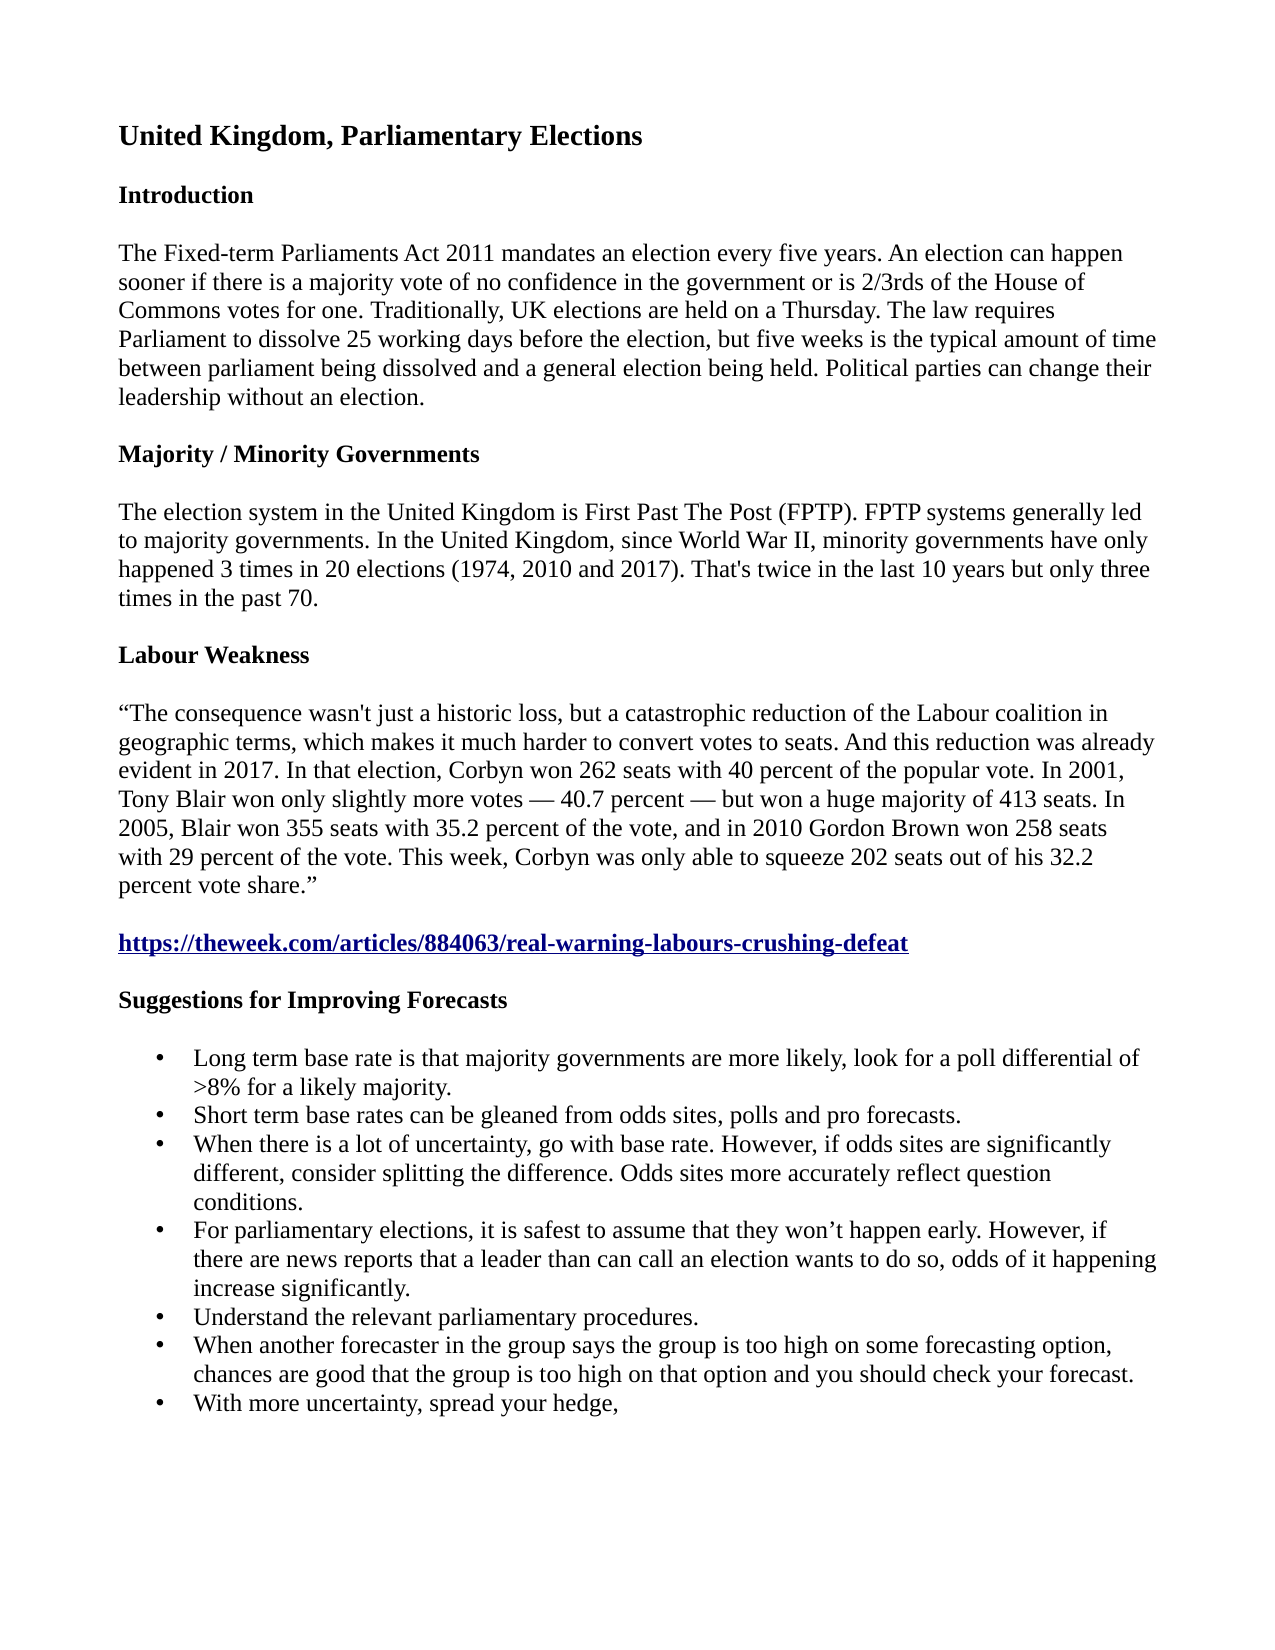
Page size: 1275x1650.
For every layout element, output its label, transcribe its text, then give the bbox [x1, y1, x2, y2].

text Introduction [118, 152, 1157, 209]
list With more uncertainty, spread your hedge, [156, 1388, 1157, 1417]
text The Fixed-term Parliaments Act 2011 mandates an election every five years. An election can happen sooner if there is a majority vote of no confidence in the government or is 2/3rds of the House of Commons votes for one. Traditionally, UK elections are held on a Thursday. The law requires Parliament to dissolve 25 working days before the election, but five weeks is the typical amount of time between parliament being dissolved and a general election being held. Political parties can change their leadership without an election. [118, 238, 1157, 410]
list When another forecaster in the group says the group is too high on some forecasting option, chances are good that the group is too high on that option and you should check your forecast. [156, 1330, 1157, 1388]
text United Kingdom, Parliamentary Elections [118, 118, 1157, 152]
text Suggestions for Improving Forecasts [118, 985, 1157, 1014]
list Understand the relevant parliamentary procedures. [156, 1302, 1157, 1330]
list Short term base rates can be gleaned from odds sites, polls and pro forecasts. [156, 1100, 1157, 1129]
text Labour Weakness [118, 640, 1157, 669]
text The election system in the United Kingdom is First Past The Post (FPTP). FPTP systems generally led to majority governments. In the United Kingdom, since World War II, minority governments have only happened 3 times in 20 elections (1974, 2010 and 2017). That's twice in the last 10 years but only three times in the past 70. [118, 497, 1157, 612]
text “The consequence wasn't just a historic loss, but a catastrophic reduction of the Labour coalition in geographic terms, which makes it much harder to convert votes to seats. And this reduction was already evident in 2017. In that election, Corbyn won 262 seats with 40 percent of the popular vote. In 2001, Tony Blair won only slightly more votes — 40.7 percent — but won a huge majority of 413 seats. In 2005, Blair won 355 seats with 35.2 percent of the vote, and in 2010 Gordon Brown won 258 seats with 29 percent of the vote. This week, Corbyn was only able to squeeze 202 seats out of his 32.2 percent vote share.” [118, 698, 1157, 899]
list Long term base rate is that majority governments are more likely, look for a poll differential of >8% for a likely majority. [156, 1043, 1157, 1100]
text https://theweek.com/articles/884063/real-warning-labours-crushing-defeat [118, 928, 1157, 957]
list For parliamentary elections, it is safest to assume that they won’t happen early. However, if there are news reports that a leader than can call an election wants to do so, odds of it happening increase significantly. [156, 1215, 1157, 1302]
text Majority / Minority Governments [118, 439, 1157, 468]
list When there is a lot of uncertainty, go with base rate. However, if odds sites are significantly different, consider splitting the difference. Odds sites more accurately reflect question conditions. [156, 1129, 1157, 1215]
